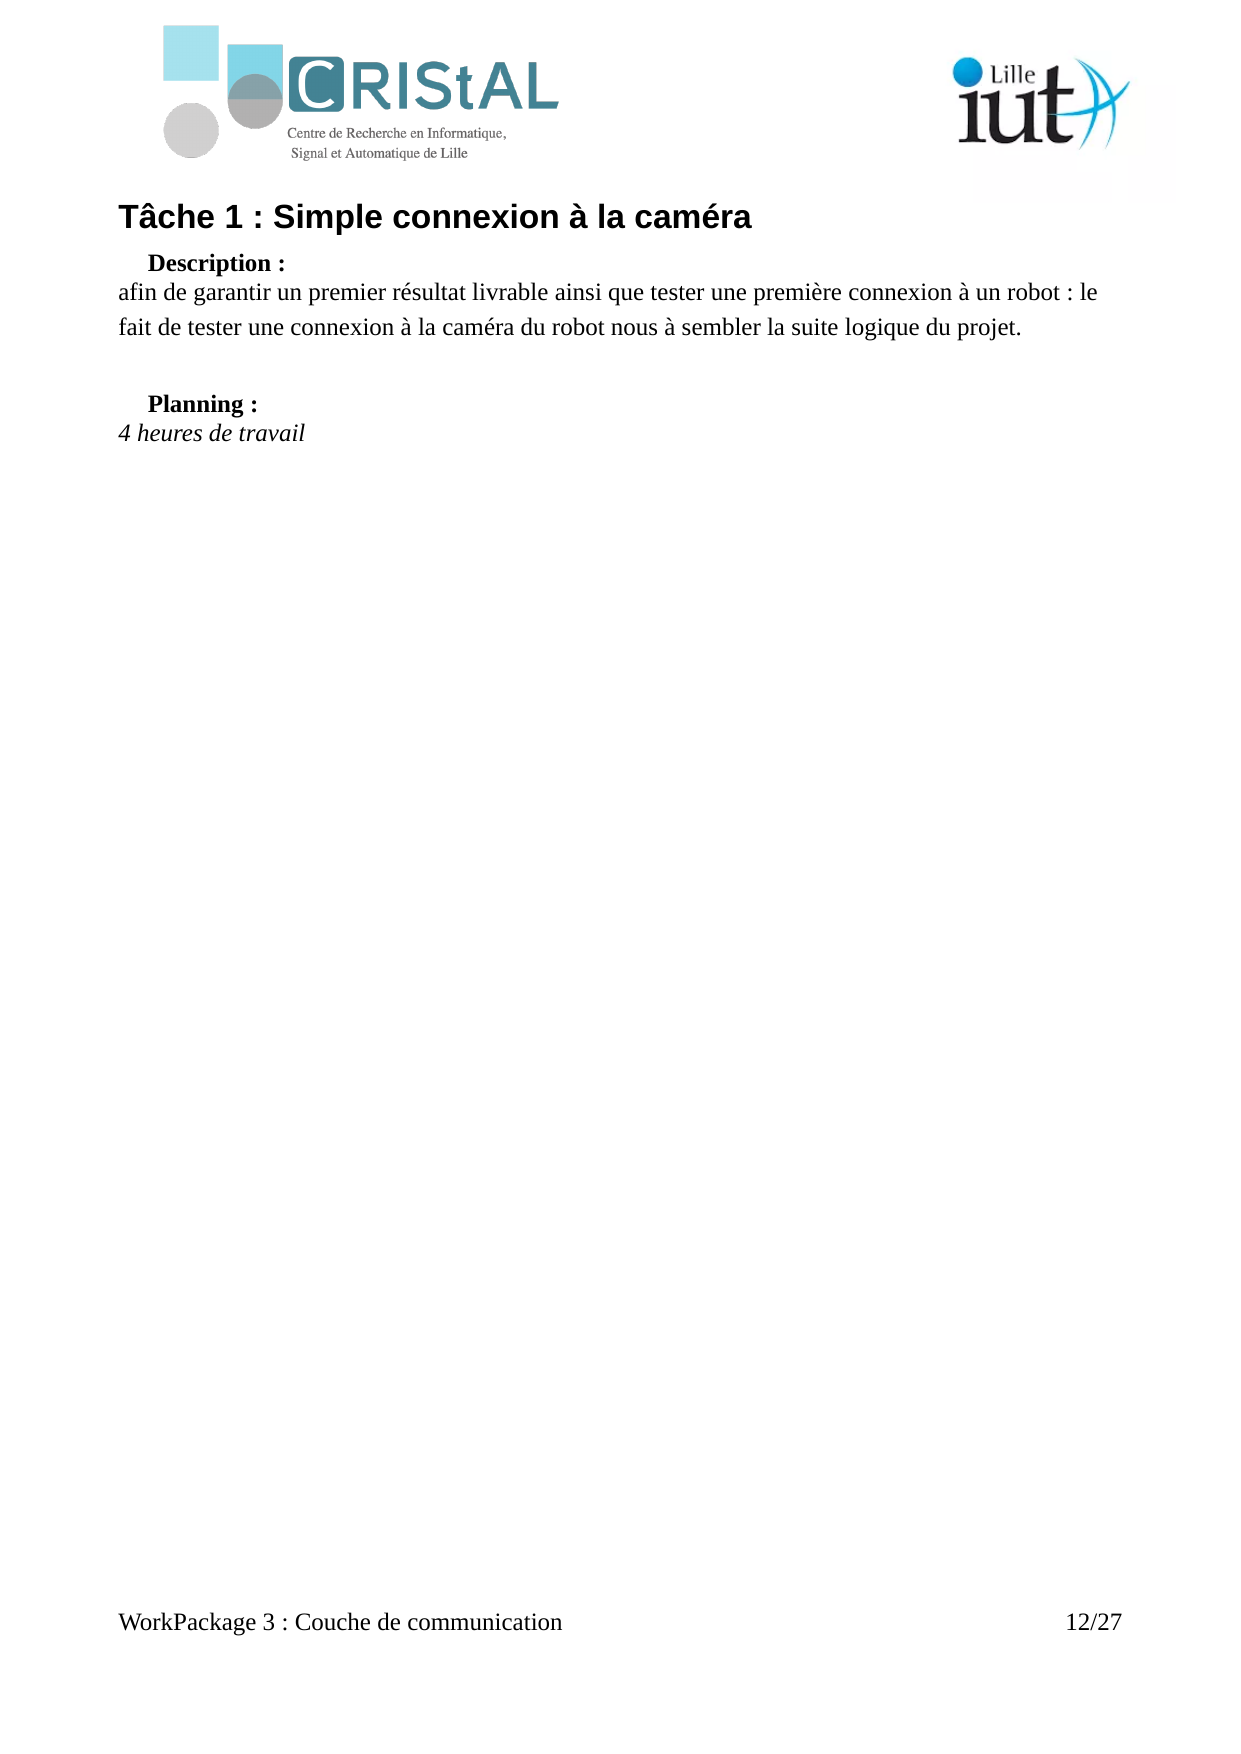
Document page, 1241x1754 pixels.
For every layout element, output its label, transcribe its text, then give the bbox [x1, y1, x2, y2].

text 4 heures de travail [118, 418, 1122, 447]
text Planning : [148, 389, 1122, 418]
picture [163, 25, 560, 161]
text Description : [148, 248, 1122, 277]
text afin de garantir un premier résultat livrable ainsi que tester une première connexion à un robot : le fait de tester une connexion à la caméra du robot nous à sembler la suite logique du projet. [118, 277, 1122, 340]
picture [887, 0, 1176, 203]
subtitle Tâche 1 : Simple connexion à la caméra [118, 197, 1122, 236]
